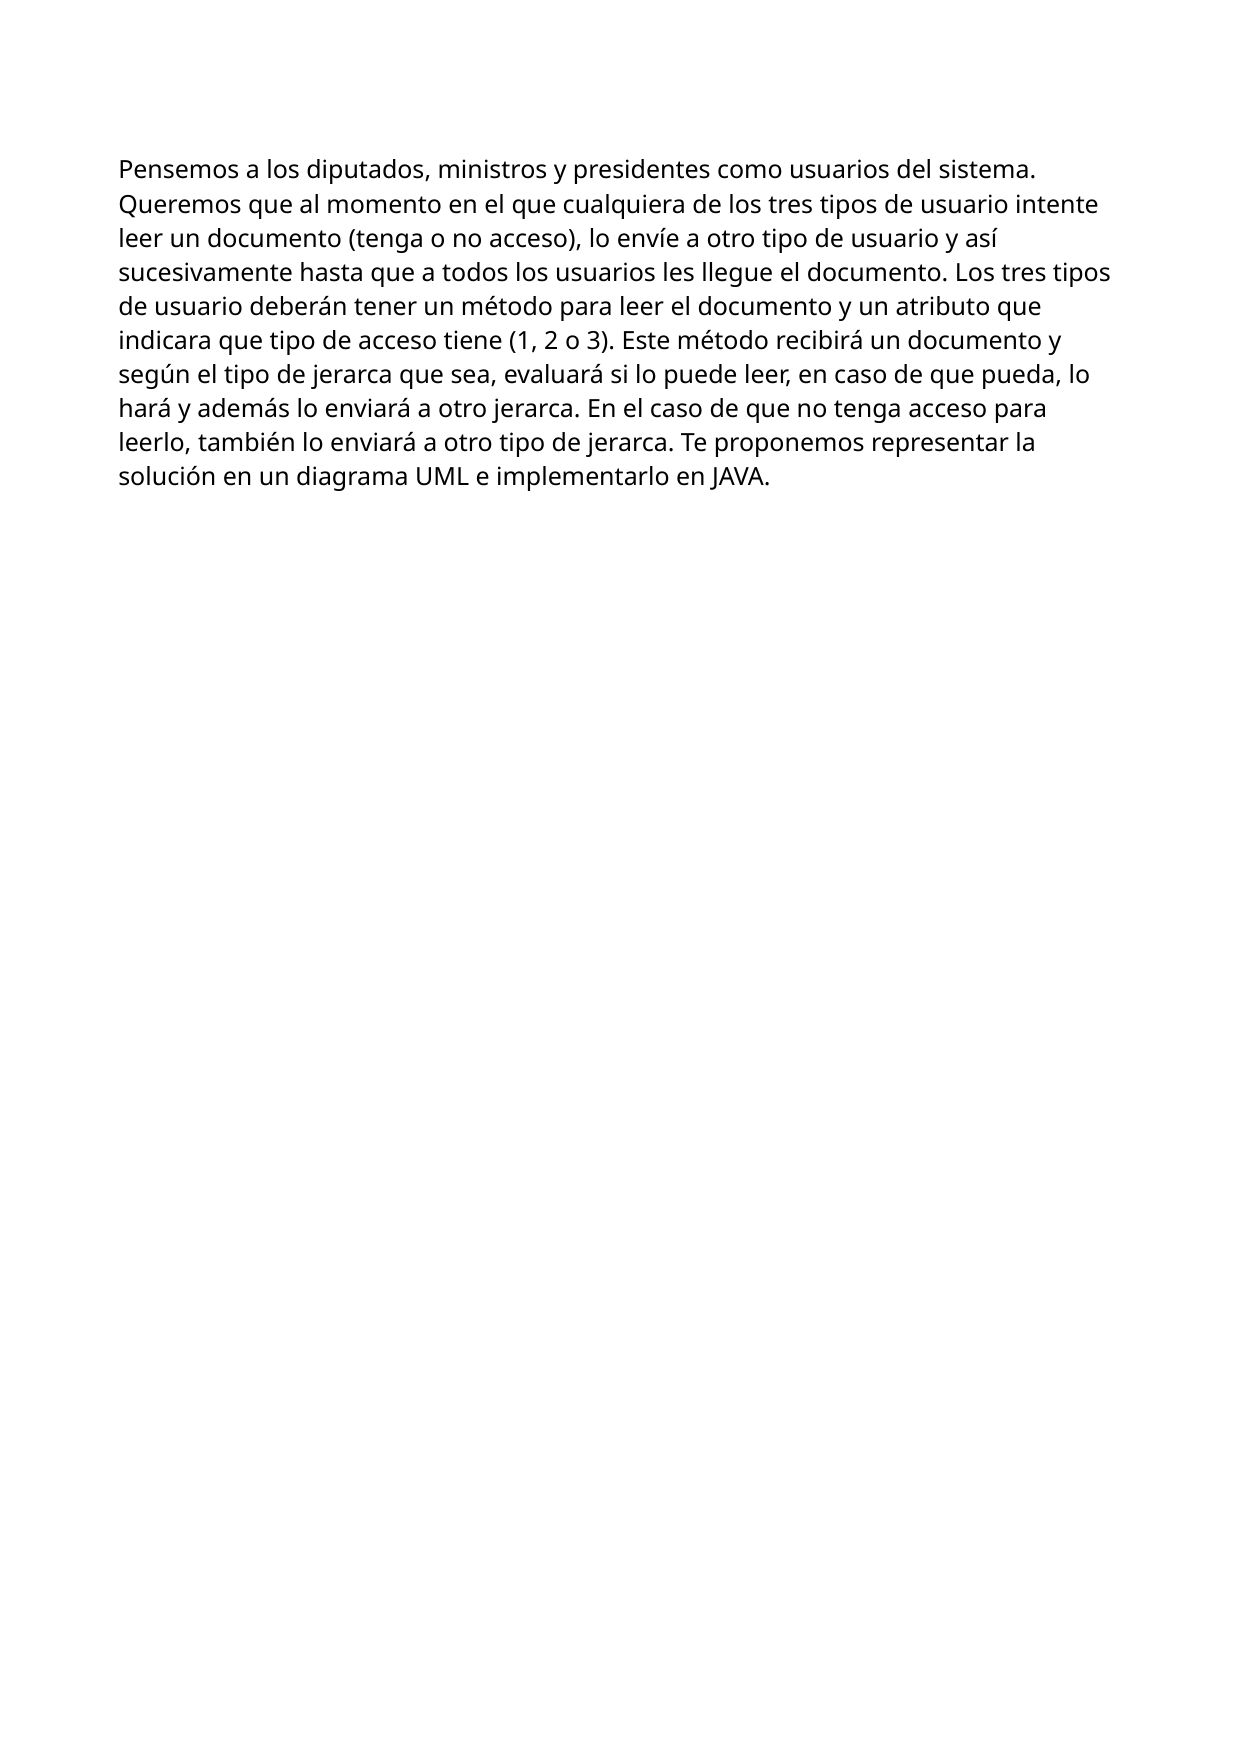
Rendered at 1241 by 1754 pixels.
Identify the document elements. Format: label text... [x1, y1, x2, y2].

text Pensemos a los diputados, ministros y presidentes como usuarios del sistema. Queremos que al momento en el que cualquiera de los tres tipos de usuario intente leer un documento (tenga o no acceso), lo envíe a otro tipo de usuario y así sucesivamente hasta que a todos los usuarios les llegue el documento. Los tres tipos de usuario deberán tener un método para leer el documento y un atributo que indicara que tipo de acceso tiene (1, 2 o 3). Este método recibirá un documento y según el tipo de jerarca que sea, evaluará si lo puede leer, en caso de que pueda, lo hará y además lo enviará a otro jerarca. En el caso de que no tenga acceso para leerlo, también lo enviará a otro tipo de jerarca. Te proponemos representar la solución en un diagrama UML e implementarlo en JAVA. [118, 152, 1122, 493]
